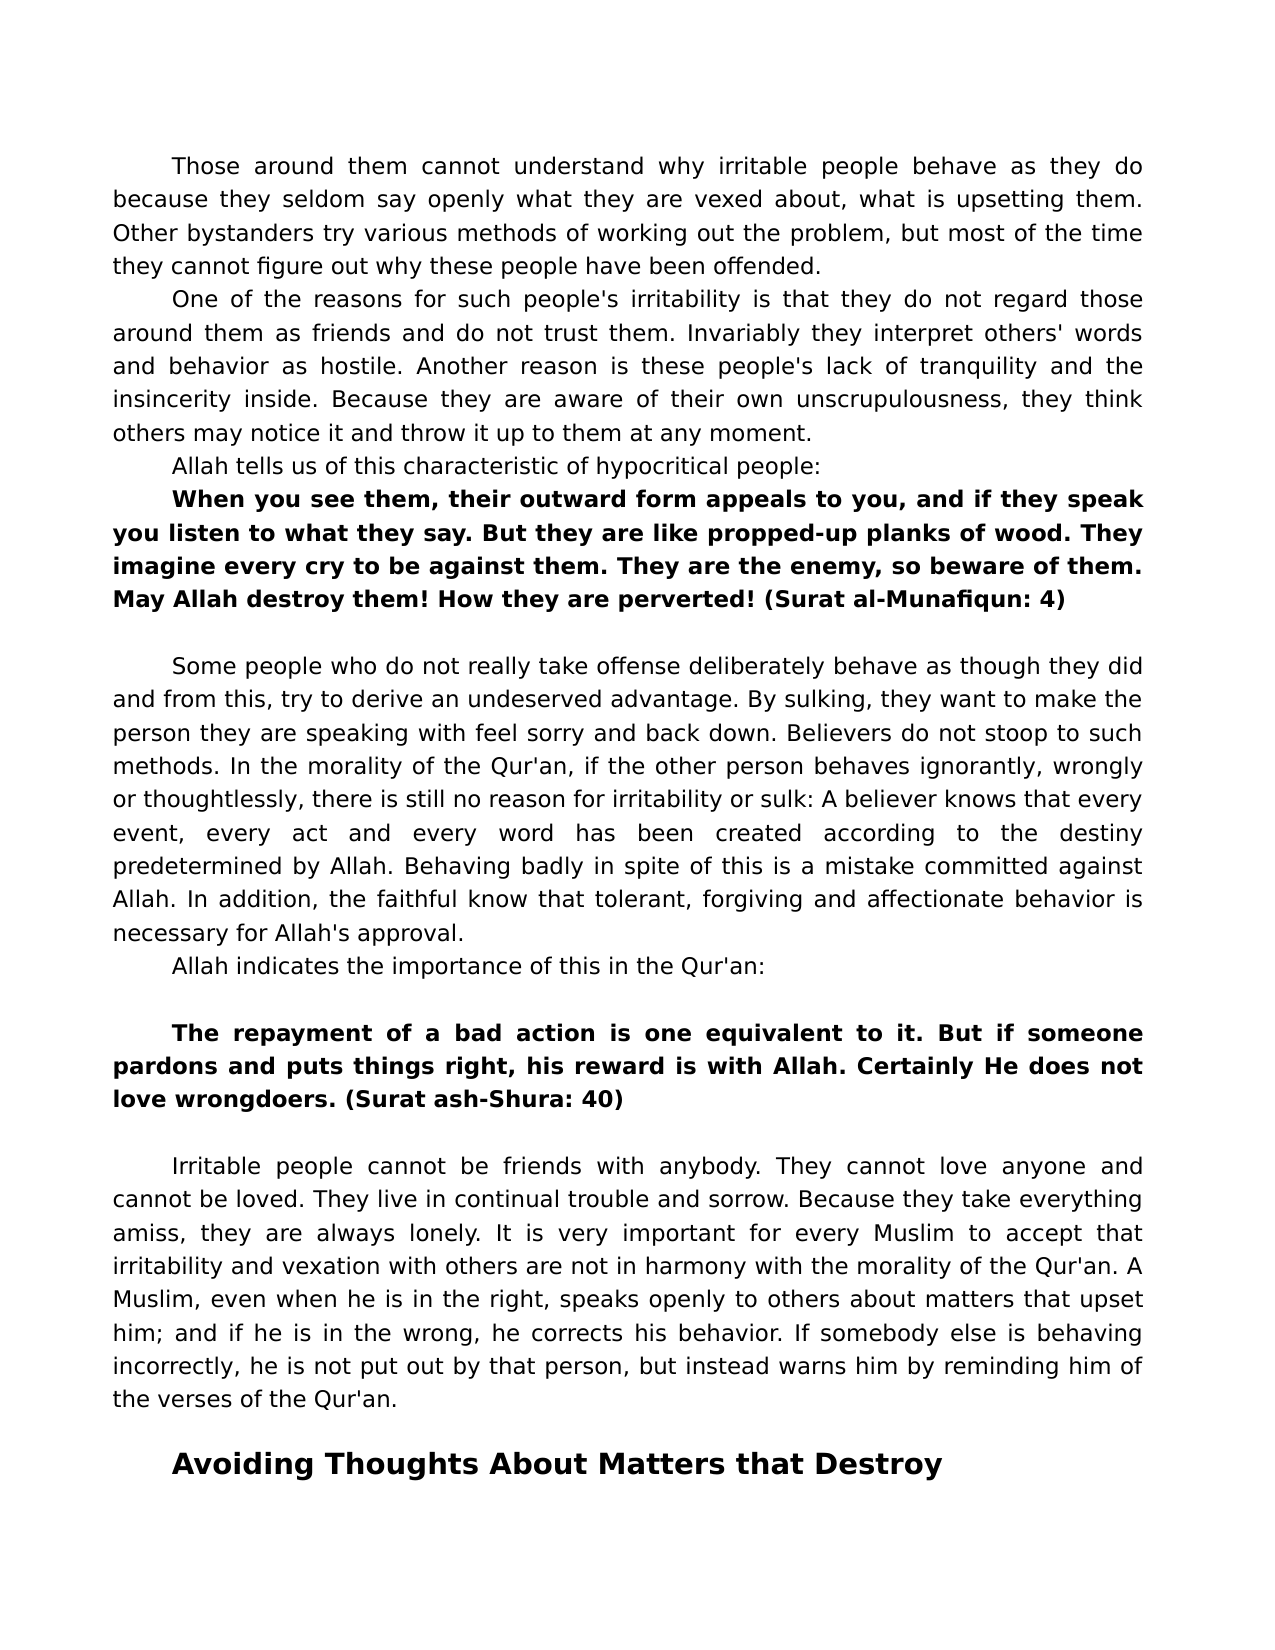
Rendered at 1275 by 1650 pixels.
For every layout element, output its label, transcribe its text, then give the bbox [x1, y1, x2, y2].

text Allah tells us of this characteristic of hypocritical people: [112, 448, 1145, 481]
text Some people who do not really take offense deliberately behave as though they did and from this, try to derive an undeserved advantage. By sulking, they want to make the person they are speaking with feel sorry and back down. Believers do not stoop to such methods. In the morality of the Qur'an, if the other person behaves ignorantly, wrongly or thoughtlessly, there is still no reason for irritability or sulk: A believer knows that every event, every act and every word has been created according to the destiny predetermined by Allah. Behaving badly in spite of this is a mistake committed against Allah. In addition, the faithful know that tolerant, forgiving and affectionate behavior is necessary for Allah's approval. [112, 648, 1145, 948]
text Those around them cannot understand why irritable people behave as they do because they seldom say openly what they are vexed about, what is upsetting them. Other bystanders try various methods of working out the problem, but most of the time they cannot figure out why these people have been offended. [112, 148, 1145, 281]
text The repayment of a bad action is one equivalent to it. But if someone pardons and puts things right, his reward is with Allah. Certainly He does not love wrongdoers. (Surat ash-Shura: 40) [112, 1014, 1145, 1114]
text One of the reasons for such people's irritability is that they do not regard those around them as friends and do not trust them. Invariably they interpret others' words and behavior as hostile. Another reason is these people's lack of tranquility and the insincerity inside. Because they are aware of their own unscrupulousness, they think others may notice it and throw it up to them at any moment. [112, 281, 1145, 448]
text Allah indicates the importance of this in the Qur'an: [112, 948, 1145, 981]
text Irritable people cannot be friends with anybody. They cannot love anyone and cannot be loved. They live in continual trouble and sorrow. Because they take everything amiss, they are always lonely. It is very important for every Muslim to accept that irritability and vexation with others are not in harmony with the morality of the Qur'an. A Muslim, even when he is in the right, speaks openly to others about matters that upset him; and if he is in the wrong, he corrects his behavior. If somebody else is behaving incorrectly, he is not put out by that person, but instead warns him by reminding him of the verses of the Qur'an. [112, 1148, 1145, 1414]
text When you see them, their outward form appeals to you, and if they speak you listen to what they say. But they are like propped-up planks of wood. They imagine every cry to be against them. They are the enemy, so beware of them. May Allah destroy them! How they are perverted! (Surat al-Munafiqun: 4) [112, 481, 1145, 614]
text Avoiding Thoughts About Matters that Destroy [112, 1448, 1145, 1481]
